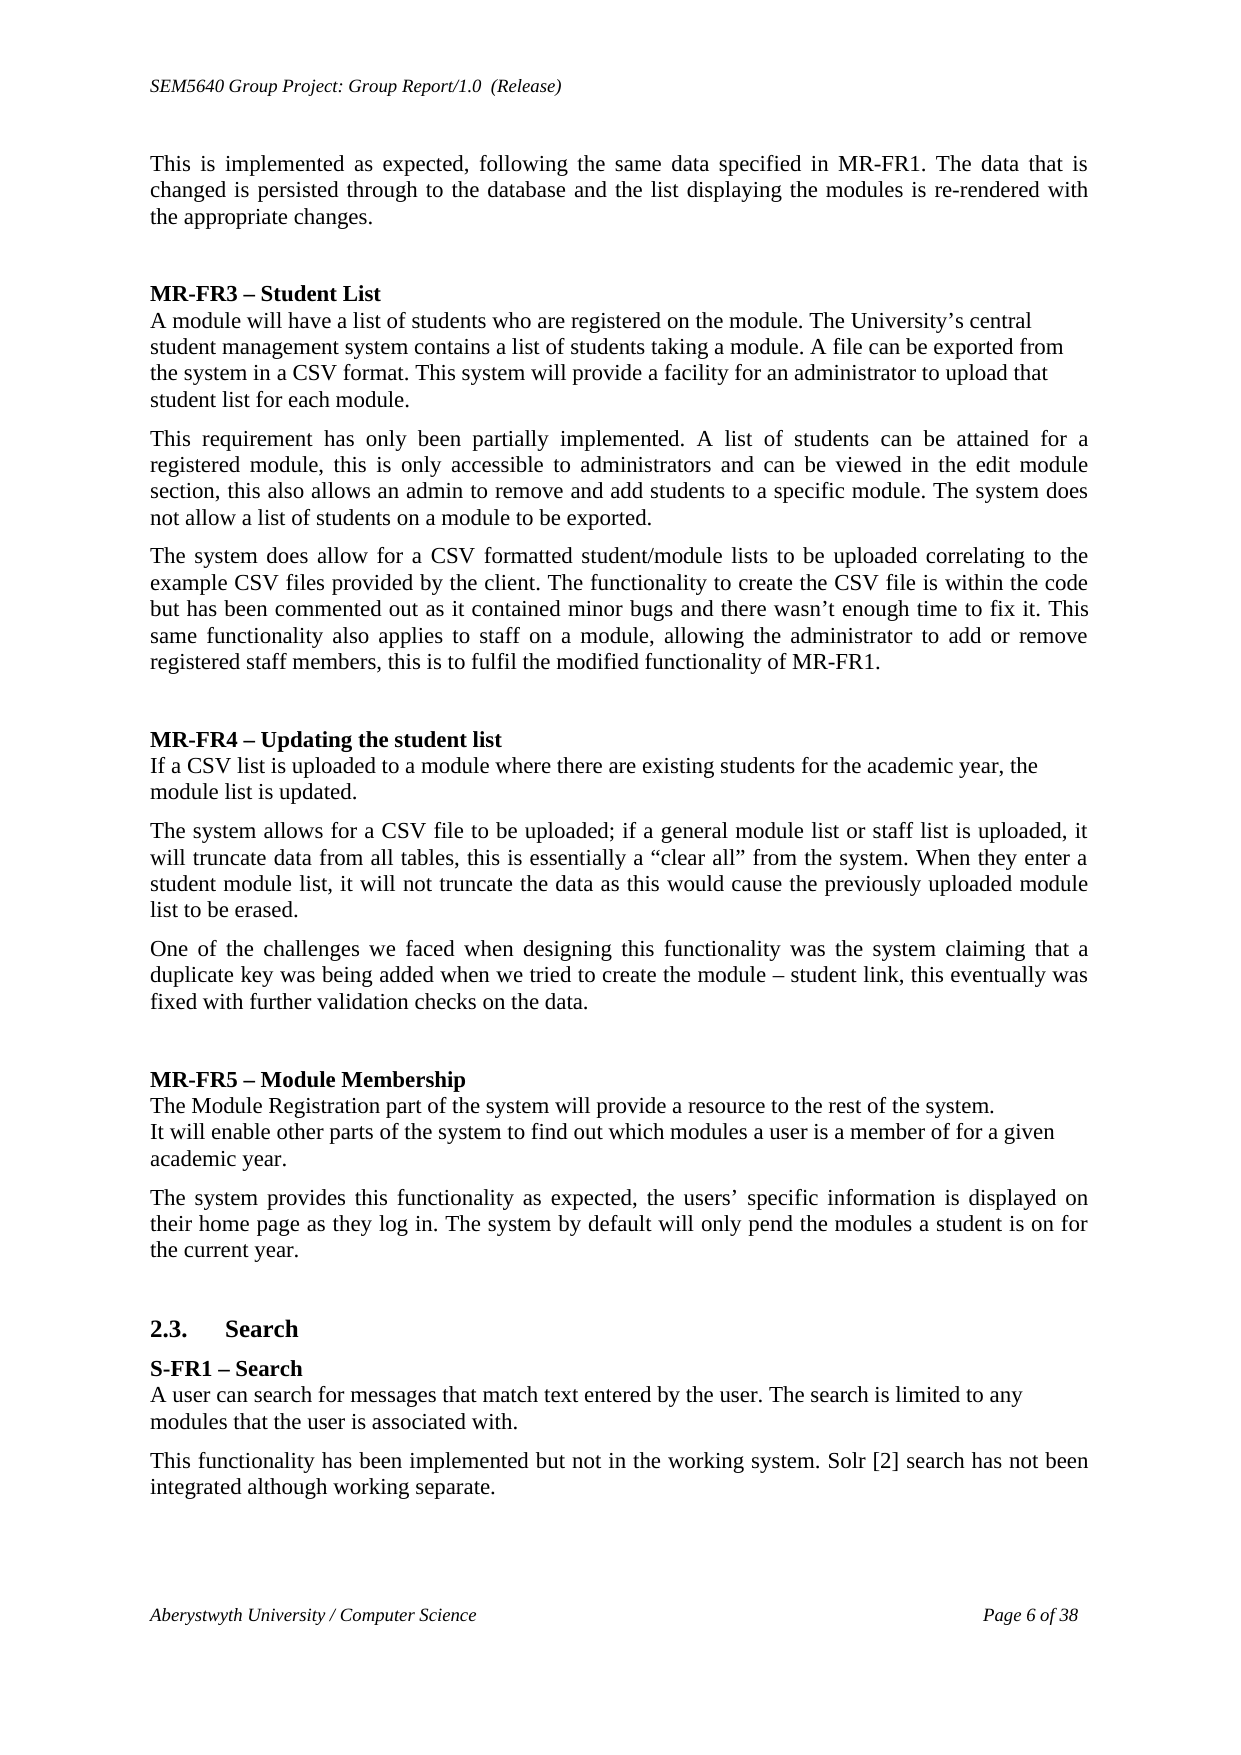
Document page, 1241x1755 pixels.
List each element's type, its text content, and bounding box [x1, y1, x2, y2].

text The system provides this functionality as expected, the users’ specific information is displayed on their home page as they log in. The system by default will only pend the modules a student is on for the current year. [150, 1183, 1090, 1263]
text The system does allow for a CSV formatted student/module lists to be uploaded correlating to the example CSV files provided by the client. The functionality to create the CSV file is within the code but has been commented out as it contained minor bugs and there wasn’t enough time to fix it. This same functionality also applies to staff on a module, allowing the administrator to add or remove registered staff members, this is to fulfil the modified functionality of MR-FR1. [150, 543, 1090, 674]
text This requirement has only been partially implemented. A list of students can be attained for a registered module, this is only accessible to administrators and can be viewed in the edit module section, this also allows an admin to remove and add students to a specific module. The system does not allow a list of students on a module to be exported. [150, 425, 1090, 530]
text This functionality has been implemented but not in the working system. Solr [2] search has not been integrated although working separate. [150, 1447, 1090, 1499]
text This is implemented as expected, following the same data specified in MR-FR1. The data that is changed is persisted through to the database and the list displaying the modules is re-rendered with the appropriate changes. [150, 150, 1090, 229]
text MR-FR5 – Module Membership The Module Registration part of the system will provide a resource to the rest of the system. It will enable other parts of the system to find out which modules a user is a member of for a given academic year. [150, 1066, 1090, 1171]
text MR-FR3 – Student List A module will have a list of students who are registered on the module. The University’s central student management system contains a list of students taking a module. A file can be exported from the system in a CSV format. This system will provide a facility for an administrator to upload that student list for each module. [150, 280, 1090, 412]
text S-FR1 – Search A user can search for messages that match text entered by the user. The search is limited to any modules that the user is associated with. [150, 1355, 1090, 1434]
text One of the challenges we faced when designing this functionality was the system claiming that a duplicate key was being added when we tried to create the module – student link, this eventually was fixed with further validation checks on the data. [150, 935, 1090, 1014]
text The system allows for a CSV file to be uploaded; if a general module list or staff list is uploaded, it will truncate data from all tables, this is essentially a “clear all” from the system. When they enter a student module list, it will not truncate the data as this would cause the previously uploaded module list to be erased. [150, 817, 1090, 923]
text 2.3. Search [150, 1314, 1090, 1343]
text MR-FR4 – Updating the student list If a CSV list is uploaded to a module where there are existing students for the academic year, the module list is updated. [150, 726, 1090, 805]
